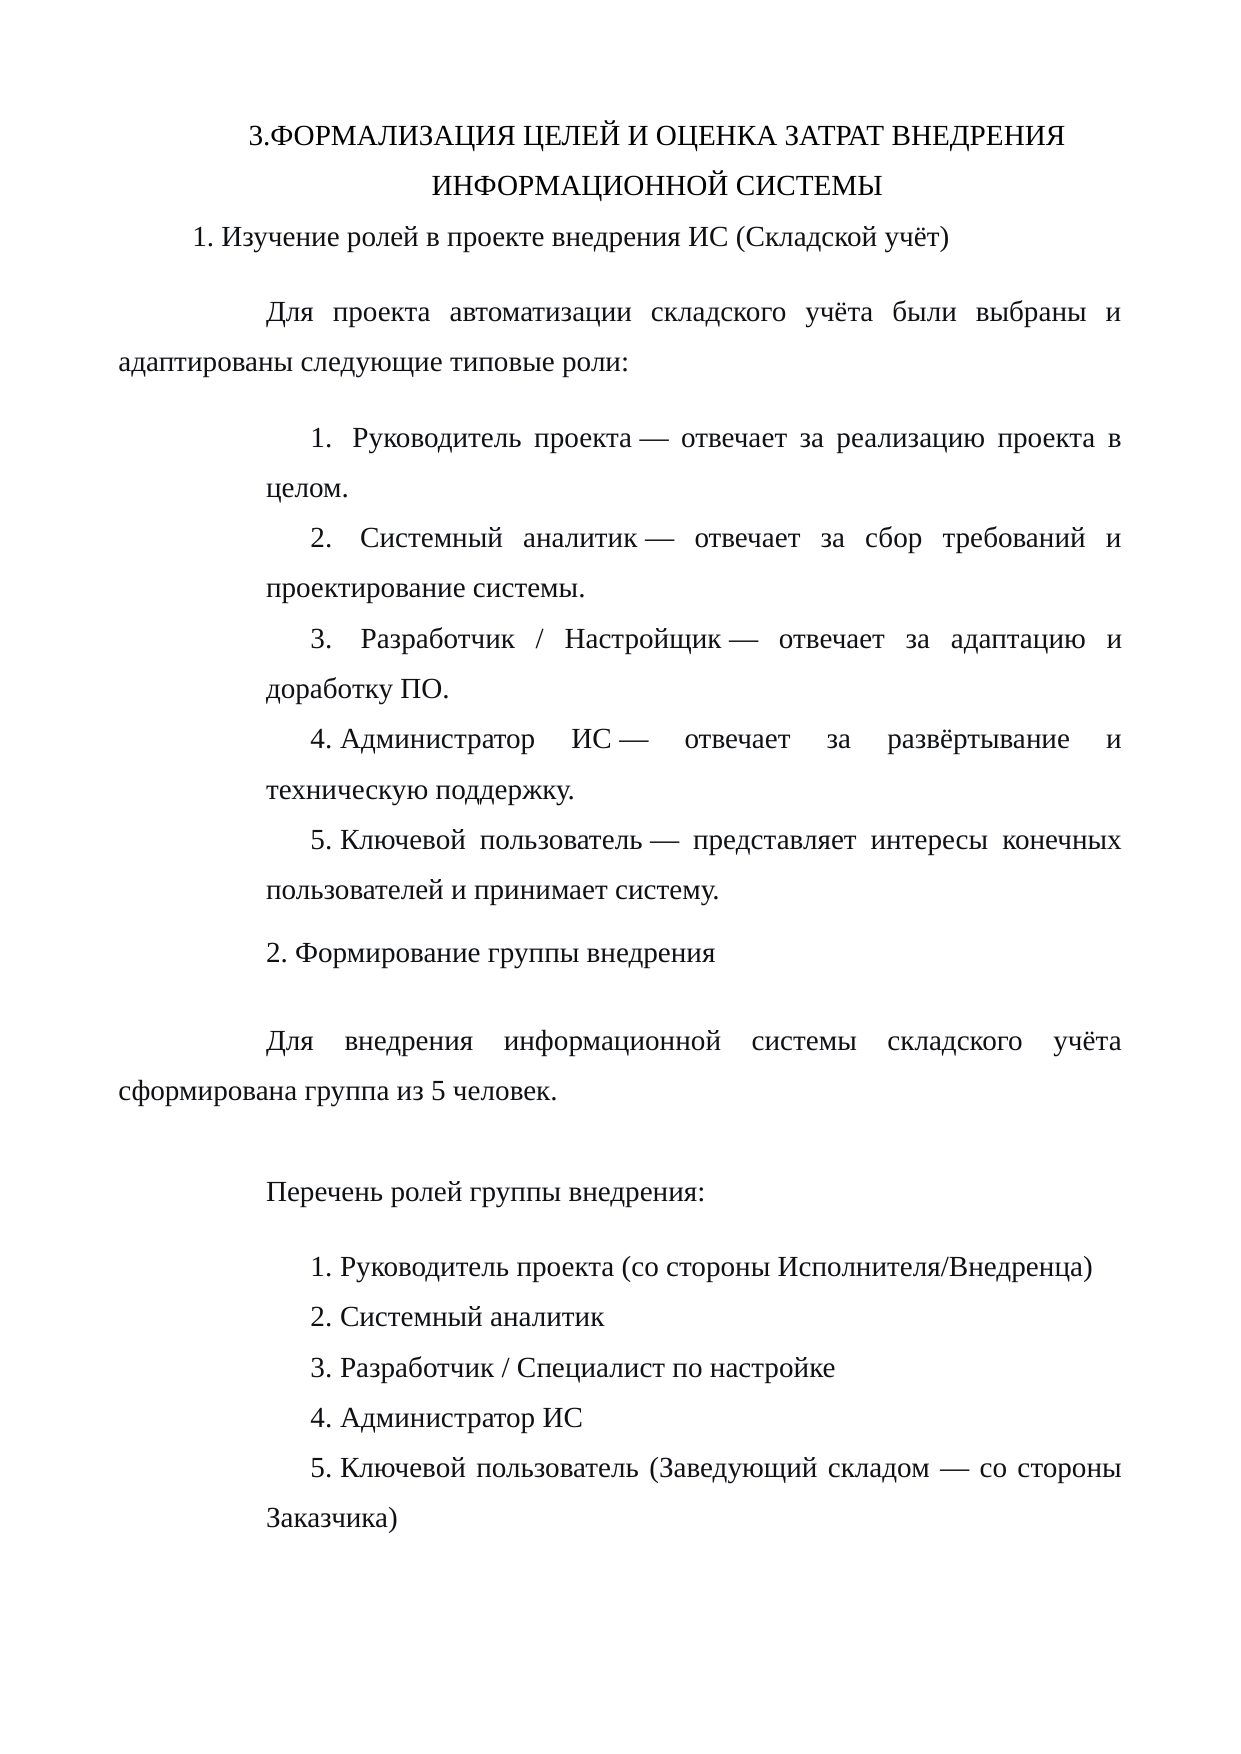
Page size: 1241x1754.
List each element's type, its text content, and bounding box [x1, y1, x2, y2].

text 1. Изучение ролей в проекте внедрения ИС (Складской учёт) [118, 219, 1122, 252]
list Системный аналитик — отвечает за сбор требований и проектирование системы. [236, 520, 1122, 604]
subtitle 2. Формирование группы внедрения [118, 935, 1122, 969]
list Разработчик / Настройщик — отвечает за адаптацию и доработку ПО. [236, 621, 1122, 705]
list Ключевой пользователь — представляет интересы конечных пользователей и принимает систему. [236, 822, 1122, 906]
text ИНФОРМАЦИОННОЙ СИСТЕМЫ [118, 168, 1122, 202]
list Разработчик / Специалист по настройке [236, 1350, 1122, 1383]
list Администратор ИС [236, 1400, 1122, 1433]
text Перечень ролей группы внедрения: [118, 1174, 1122, 1207]
text Для проекта автоматизации складского учёта были выбраны и адаптированы следующие типовые роли: [118, 294, 1122, 378]
text 3.ФОРМАЛИЗАЦИЯ ЦЕЛЕЙ И ОЦЕНКА ЗАТРАТ ВНЕДРЕНИЯ [118, 118, 1122, 152]
list Руководитель проекта (со стороны Исполнителя/Внедренца) [236, 1249, 1122, 1283]
list Системный аналитик [236, 1299, 1122, 1333]
text Для внедрения информационной системы складского учёта сформирована группа из 5 человек. [118, 1023, 1122, 1107]
list Ключевой пользователь (Заведующий складом — со стороны Заказчика) [236, 1450, 1122, 1534]
list Администратор ИС — отвечает за развёртывание и техническую поддержку. [236, 722, 1122, 805]
list Руководитель проекта — отвечает за реализацию проекта в целом. [236, 420, 1122, 503]
